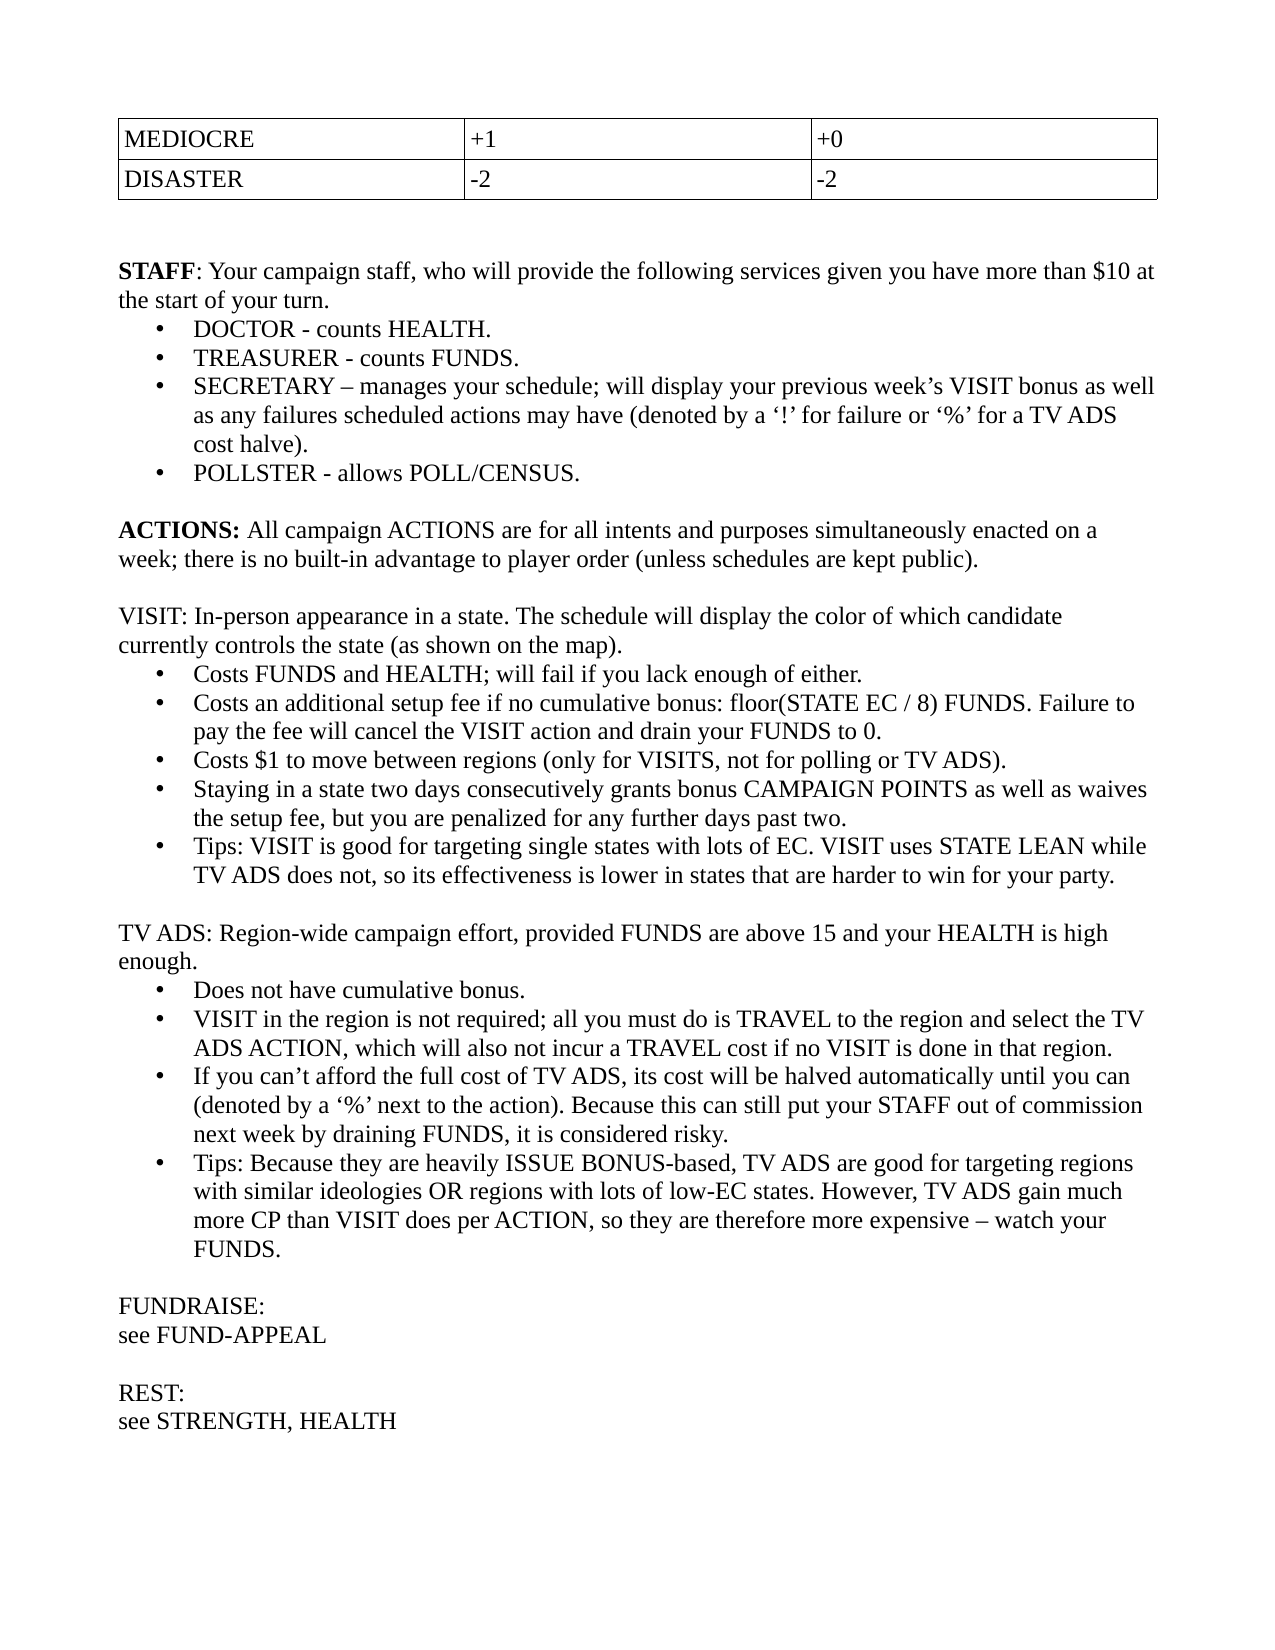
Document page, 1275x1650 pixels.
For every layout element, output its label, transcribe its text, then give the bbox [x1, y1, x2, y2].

list Tips: VISIT is good for targeting single states with lots of EC. VISIT uses STATE LEAN while TV ADS does not, so its effectiveness is lower in states that are harder to win for your party. [156, 831, 1157, 889]
list Staying in a state two days consecutively grants bonus CAMPAIGN POINTS as well as waives the setup fee, but you are penalized for any further days past two. [156, 774, 1157, 831]
text VISIT: In-person appearance in a state. The schedule will display the color of which candidate currently controls the state (as shown on the map). [118, 601, 1157, 659]
table_cell -2 [465, 160, 811, 199]
text see FUND-APPEAL [118, 1320, 1157, 1349]
text FUNDRAISE: [118, 1291, 1157, 1320]
table_cell -2 [812, 160, 1157, 199]
list If you can’t afford the full cost of TV ADS, its cost will be halved automatically until you can (denoted by a ‘%’ next to the action). Because this can still put your STAFF out of commission next week by draining FUNDS, it is considered risky. [156, 1061, 1157, 1148]
list VISIT in the region is not required; all you must do is TRAVEL to the region and select the TV ADS ACTION, which will also not incur a TRAVEL cost if no VISIT is done in that region. [156, 1004, 1157, 1061]
text STAFF: Your campaign staff, who will provide the following services given you have more than $10 at the start of your turn. [118, 256, 1157, 314]
table_cell +1 [465, 119, 811, 158]
list SECRETARY – manages your schedule; will display your previous week’s VISIT bonus as well as any failures scheduled actions may have (denoted by a ‘!’ for failure or ‘%’ for a TV ADS cost halve). [156, 371, 1157, 458]
text TV ADS: Region-wide campaign effort, provided FUNDS are above 15 and your HEALTH is high enough. [118, 918, 1157, 975]
list Costs $1 to move between regions (only for VISITS, not for polling or TV ADS). [156, 745, 1157, 774]
list Does not have cumulative bonus. [156, 975, 1157, 1004]
table_cell +0 [812, 119, 1157, 158]
list POLLSTER - allows POLL/CENSUS. [156, 458, 1157, 486]
list Tips: Because they are heavily ISSUE BONUS-based, TV ADS are good for targeting regions with similar ideologies OR regions with lots of low-EC states. However, TV ADS gain much more CP than VISIT does per ACTION, so they are therefore more expensive – watch your FUNDS. [156, 1148, 1157, 1263]
list TREASURER - counts FUNDS. [156, 343, 1157, 371]
text ACTIONS: All campaign ACTIONS are for all intents and purposes simultaneously enacted on a week; there is no built-in advantage to player order (unless schedules are kept public). [118, 515, 1157, 573]
text see STRENGTH, HEALTH [118, 1406, 1157, 1435]
list Costs an additional setup fee if no cumulative bonus: floor(STATE EC / 8) FUNDS. Failure to pay the fee will cancel the VISIT action and drain your FUNDS to 0. [156, 688, 1157, 745]
list Costs FUNDS and HEALTH; will fail if you lack enough of either. [156, 659, 1157, 688]
table_cell MEDIOCRE [119, 119, 464, 158]
table_cell DISASTER [119, 160, 464, 199]
text REST: [118, 1378, 1157, 1406]
list DOCTOR - counts HEALTH. [156, 314, 1157, 343]
